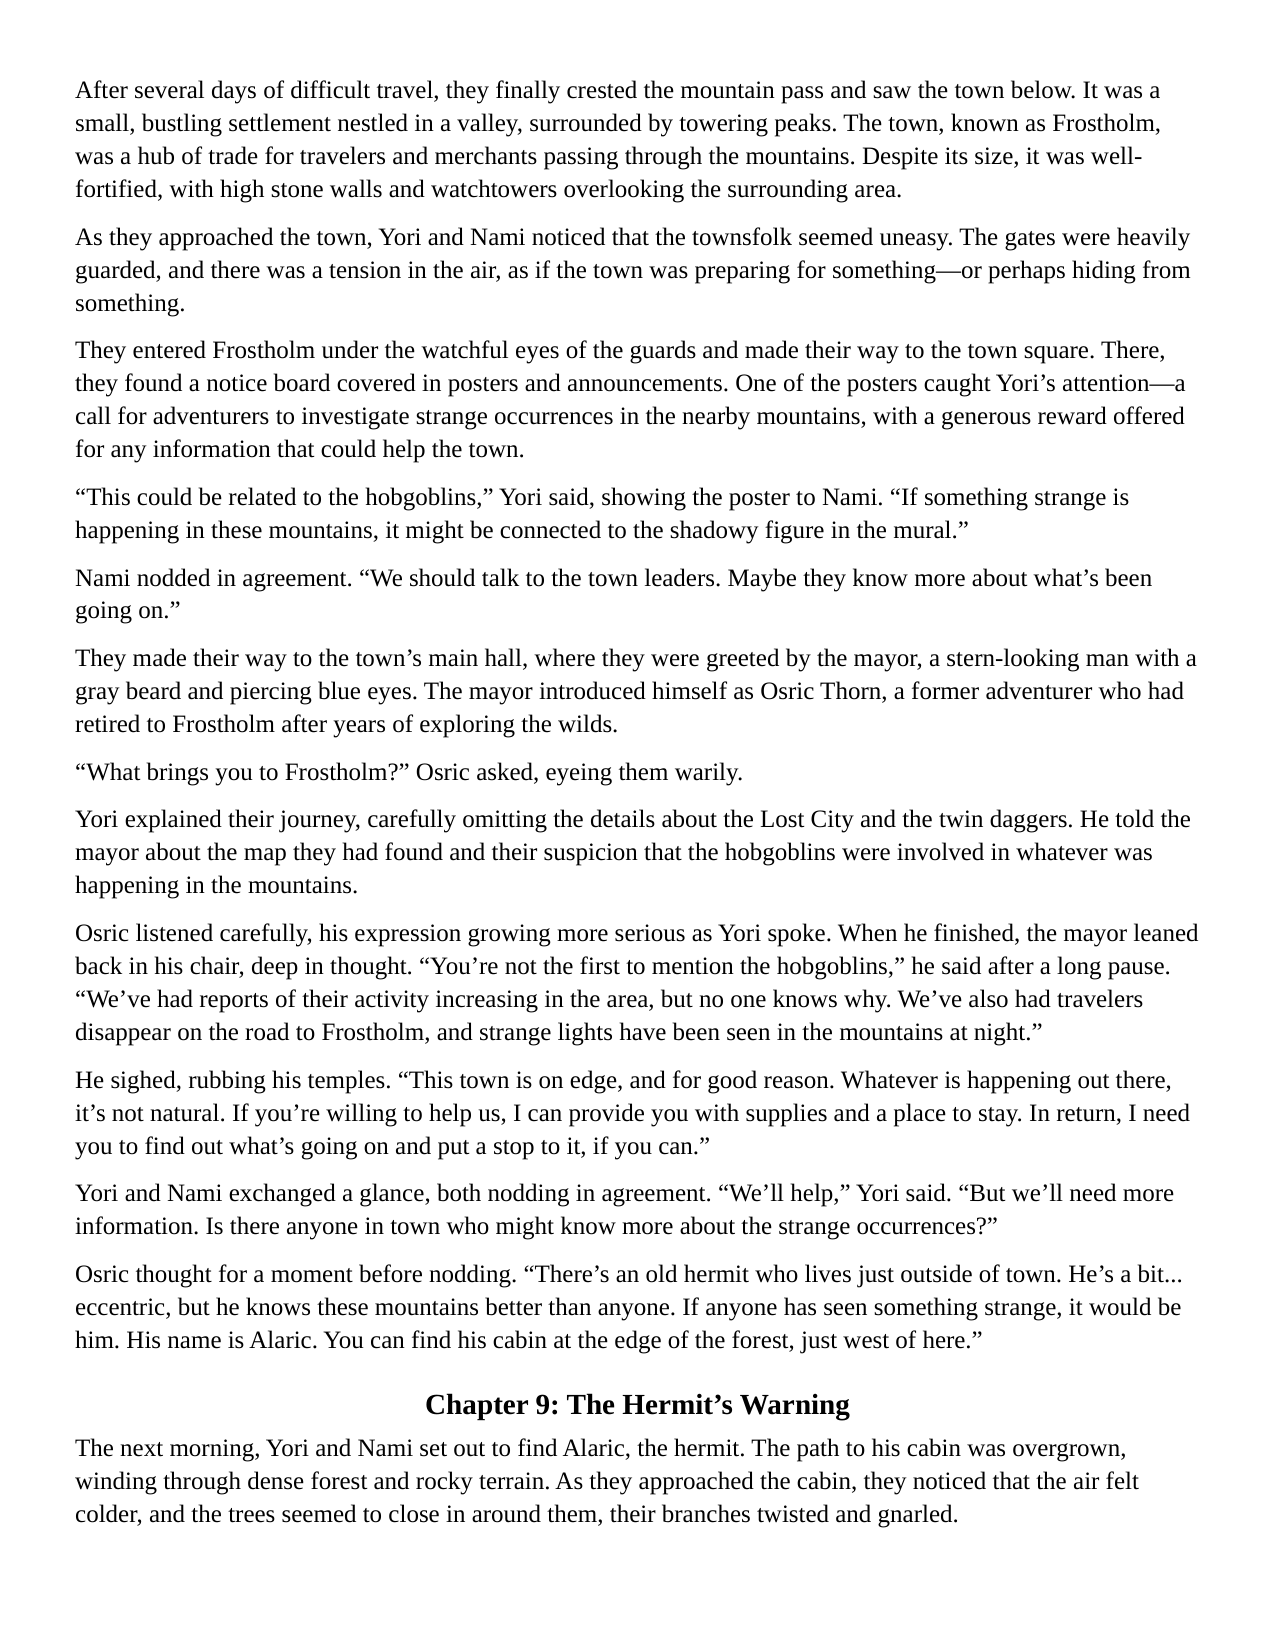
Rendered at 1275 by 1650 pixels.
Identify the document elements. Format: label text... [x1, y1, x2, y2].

text “What brings you to Frostholm?” Osric asked, eyeing them warily. [75, 757, 1200, 786]
text Osric listened carefully, his expression growing more serious as Yori spoke. When he finished, the mayor leaned back in his chair, deep in thought. “You’re not the first to mention the hobgoblins,” he said after a long pause. “We’ve had reports of their activity increasing in the area, but no one knows why. We’ve also had travelers disappear on the road to Frostholm, and strange lights have been seen in the mountains at night.” [75, 918, 1200, 1046]
text Nami nodded in agreement. “We should talk to the town leaders. Maybe they know more about what’s been going on.” [75, 563, 1200, 624]
text Osric thought for a moment before nodding. “There’s an old hermit who lives just outside of town. He’s a bit... eccentric, but he knows these mountains better than anyone. If anyone has seen something strange, it would be him. His name is Alaric. You can find his cabin at the edge of the forest, just west of here.” [75, 1259, 1200, 1354]
text As they approached the town, Yori and Nami noticed that the townsfolk seemed uneasy. The gates were heavily guarded, and there was a tension in the air, as if the town was preparing for something—or perhaps hiding from something. [75, 222, 1200, 316]
text They entered Frostholm under the watchful eyes of the guards and made their way to the town square. There, they found a notice board covered in posters and announcements. One of the posters caught Yori’s attention—a call for adventurers to investigate strange occurrences in the nearby mountains, with a generous reward offered for any information that could help the town. [75, 335, 1200, 463]
text Yori and Nami exchanged a glance, both nodding in agreement. “We’ll help,” Yori said. “But we’ll need more information. Is there anyone in town who might know more about the strange occurrences?” [75, 1178, 1200, 1240]
subtitle Chapter 9: The Hermit’s Warning [75, 1387, 1200, 1421]
text The next morning, Yori and Nami set out to find Alaric, the hermit. The path to his cabin was overgrown, winding through dense forest and rocky terrain. As they approached the cabin, they noticed that the air felt colder, and the trees seemed to close in around them, their branches twisted and gnarled. [75, 1433, 1200, 1528]
text “This could be related to the hobgoblins,” Yori said, showing the poster to Nami. “If something strange is happening in these mountains, it might be connected to the shadowy figure in the mural.” [75, 482, 1200, 544]
text He sighed, rubbing his temples. “This town is on edge, and for good reason. Whatever is happening out there, it’s not natural. If you’re willing to help us, I can provide you with supplies and a place to stay. In return, I need you to find out what’s going on and put a stop to it, if you can.” [75, 1065, 1200, 1159]
text They made their way to the town’s main hall, where they were greeted by the mayor, a stern-looking man with a gray beard and piercing blue eyes. The mayor introduced himself as Osric Thorn, a former adventurer who had retired to Frostholm after years of exploring the wilds. [75, 643, 1200, 738]
text After several days of difficult travel, they finally crested the mountain pass and saw the town below. It was a small, bustling settlement nestled in a valley, surrounded by towering peaks. The town, known as Frostholm, was a hub of trade for travelers and merchants passing through the mountains. Despite its size, it was well-fortified, with high stone walls and watchtowers overlooking the surrounding area. [75, 75, 1200, 203]
text Yori explained their journey, carefully omitting the details about the Lost City and the twin daggers. He told the mayor about the map they had found and their suspicion that the hobgoblins were involved in whatever was happening in the mountains. [75, 804, 1200, 899]
